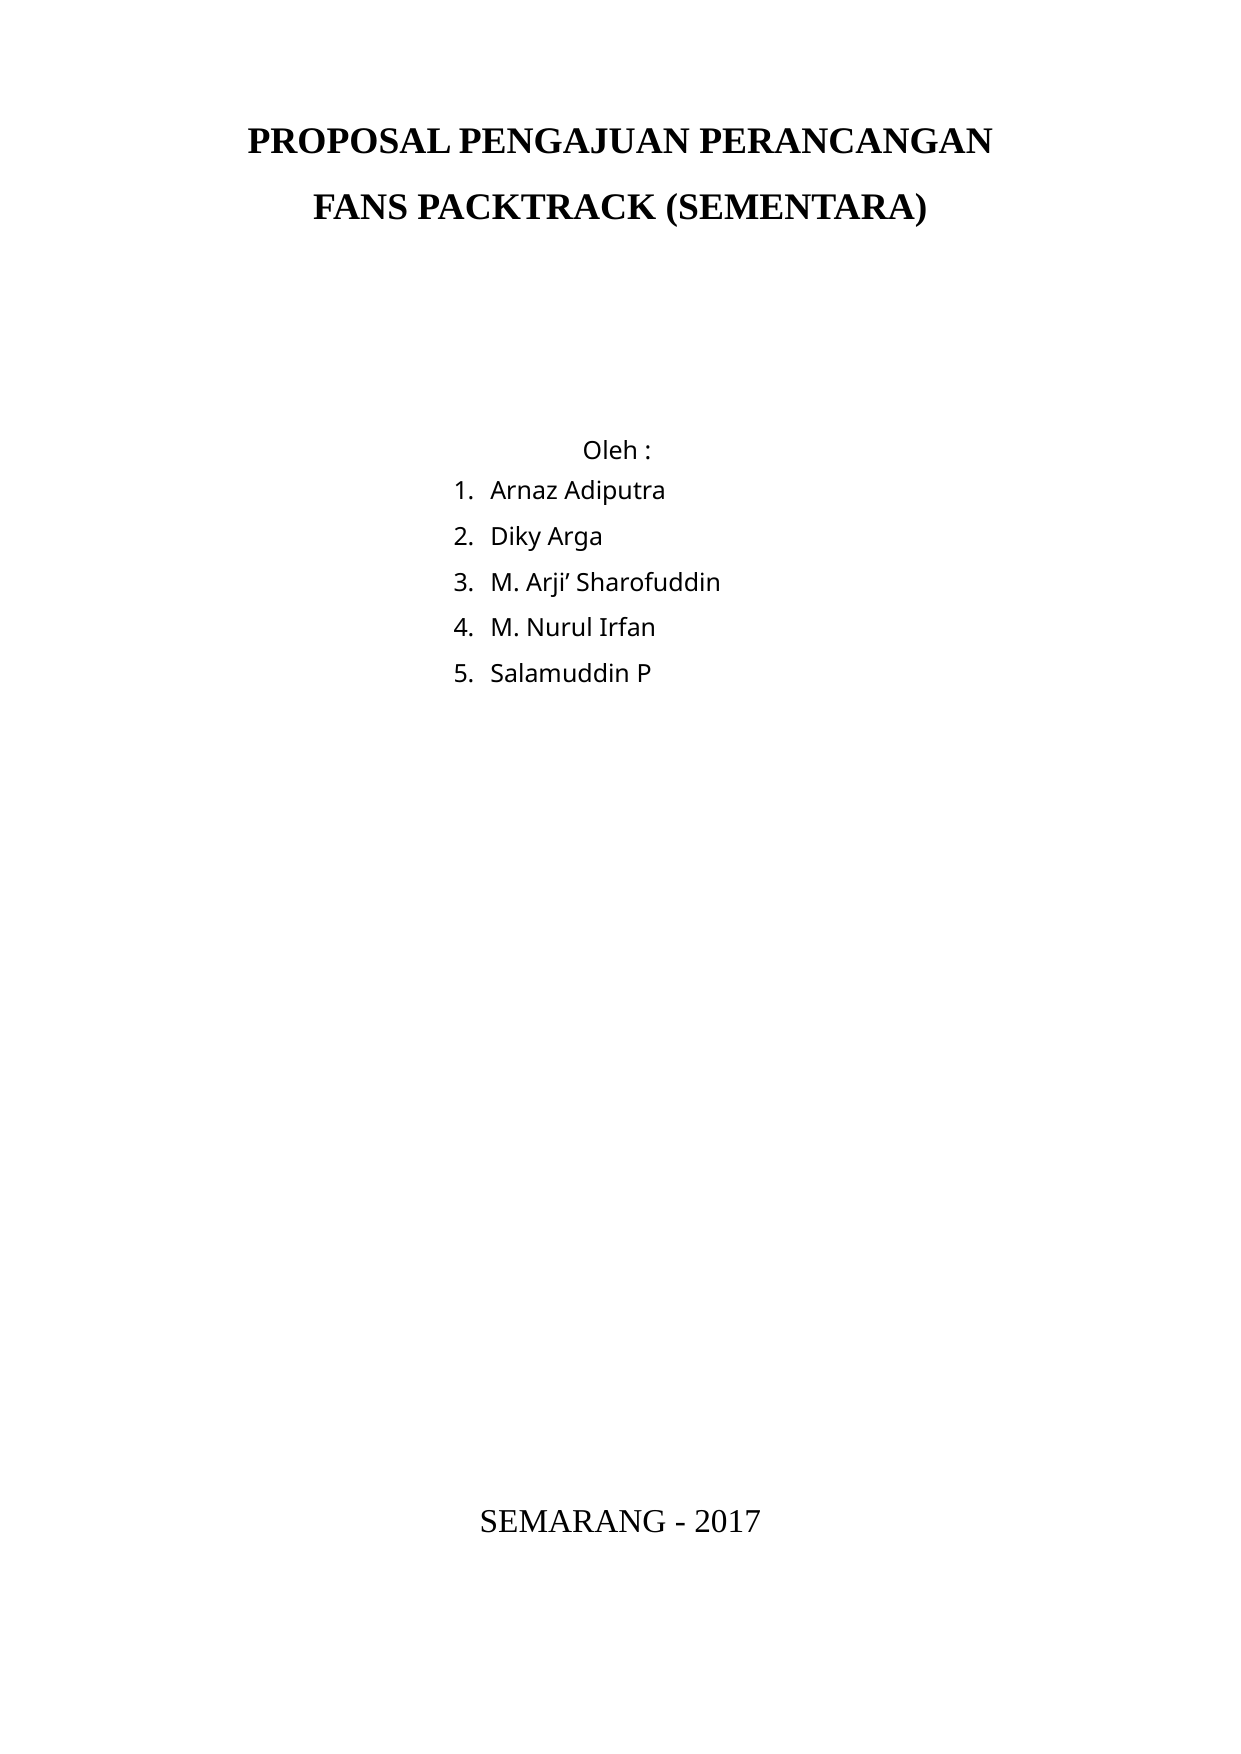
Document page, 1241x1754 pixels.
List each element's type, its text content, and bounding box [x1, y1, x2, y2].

text PROPOSAL PENGAJUAN PERANCANGAN [118, 118, 1122, 161]
text SEMARANG - 2017 [118, 1501, 1122, 1539]
text FANS PACKTRACK (SEMENTARA) [118, 184, 1122, 227]
list Arnaz Adiputra [453, 472, 1122, 506]
list Salamuddin P [453, 656, 1122, 690]
text Oleh : [118, 432, 1122, 466]
list M. Nurul Irfan [453, 610, 1122, 644]
list M. Arji’ Sharofuddin [453, 564, 1122, 598]
list Diky Arga [453, 518, 1122, 552]
